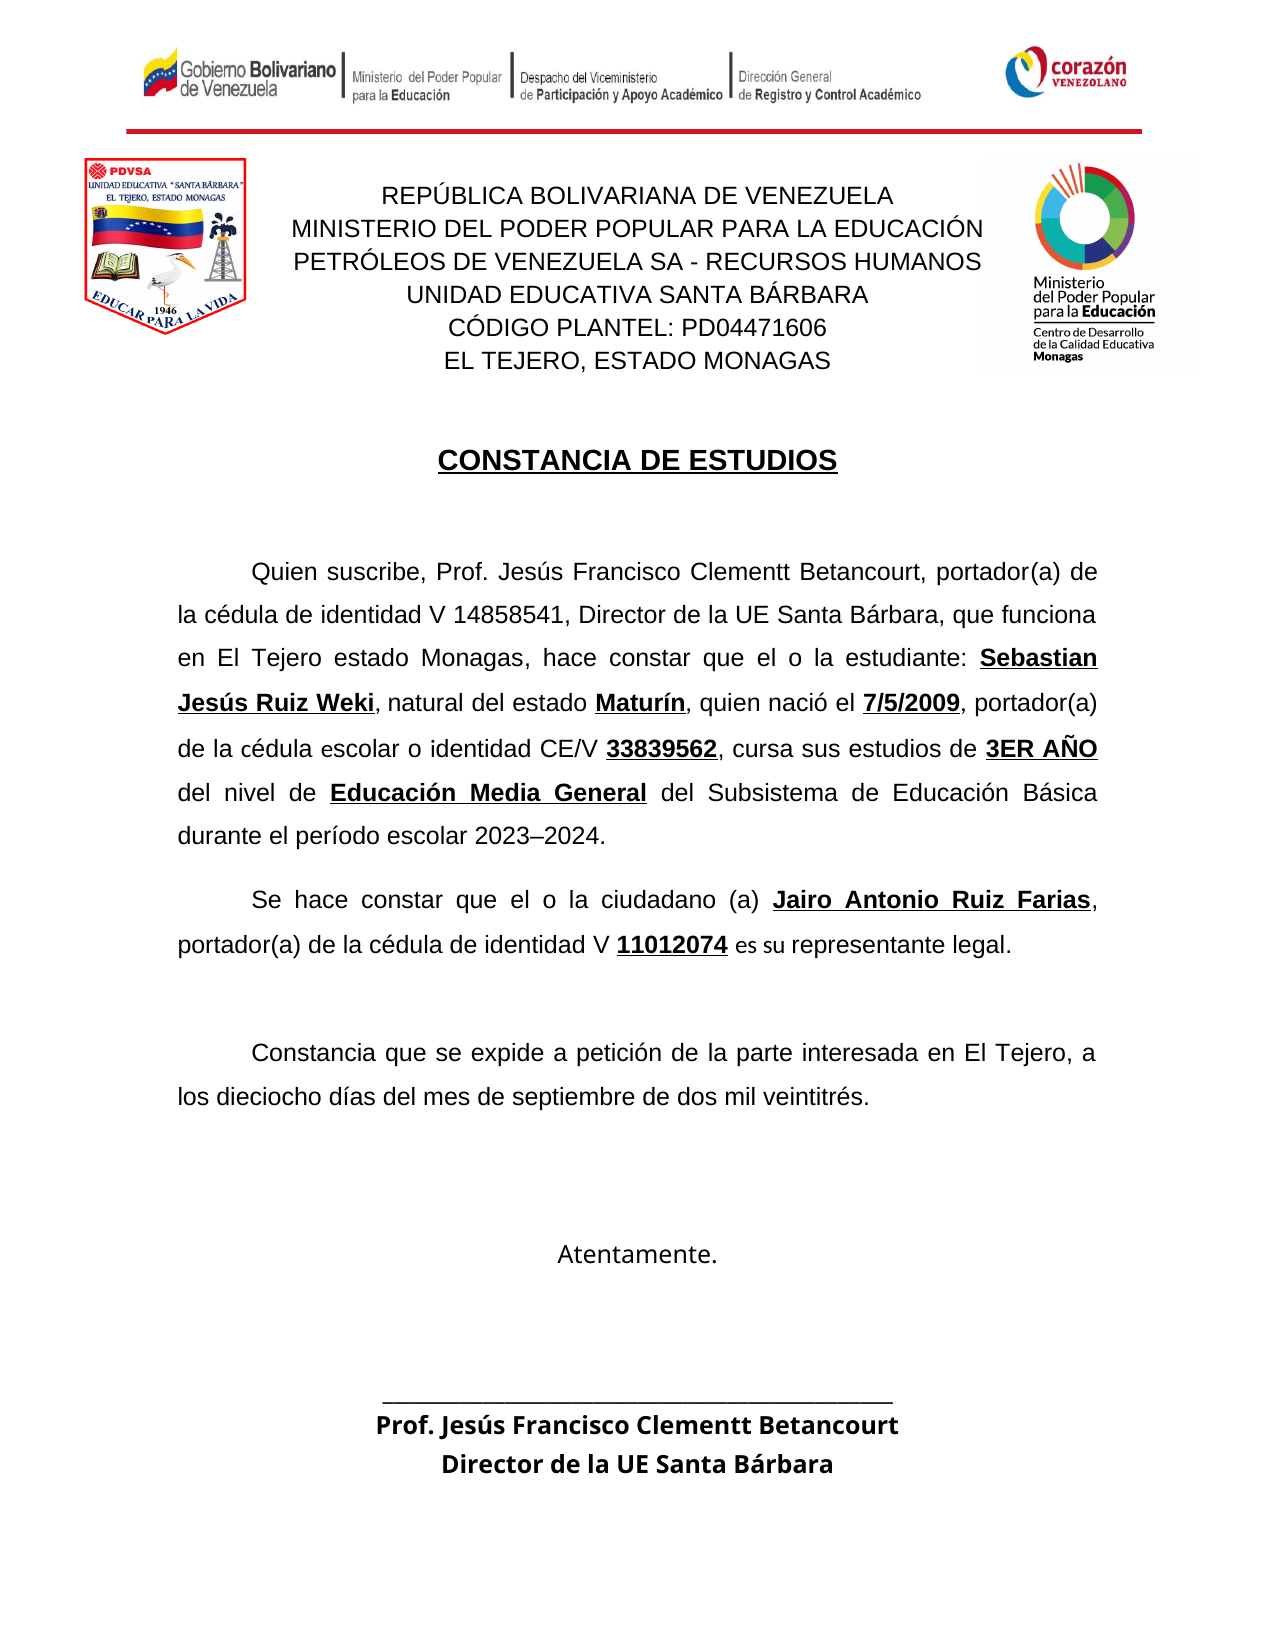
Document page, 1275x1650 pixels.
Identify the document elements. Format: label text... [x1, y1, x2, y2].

subtitle PETRÓLEOS DE VENEZUELA SA - RECURSOS HUMANOS [252, 247, 978, 275]
text ______________________________________________ [177, 1373, 1098, 1407]
text UNIDAD EDUCATIVA SANTA BÁRBARA [252, 280, 978, 308]
picture [978, 153, 1200, 377]
subtitle REPÚBLICA BOLIVARIANA DE VENEZUELA [252, 181, 978, 209]
picture [126, 11, 1142, 134]
text Quien suscribe, Prof. Jesús Francisco Clementt Betancourt, portador(a) de la cédula de identidad V 14858541, Director de la UE Santa Bárbara, que funciona en El Tejero estado Monagas, hace constar que el o la estudiante: Sebastian Jesús Ruiz Weki, natural del estado Maturín, quien nació el 7/5/2009, portador(a) de la cédula escolar o identidad CE/V 33839562, cursa sus estudios de 3ER AÑO del nivel de Educación Media General del Subsistema de Educación Básica durante el período escolar 2023–2024. [177, 557, 1098, 849]
text Prof. Jesús Francisco Clementt Betancourt [177, 1407, 1098, 1441]
text Se hace constar que el o la ciudadano (a) Jairo Antonio Ruiz Farias, portador(a) de la cédula de identidad V 11012074 es su representante legal. [177, 885, 1098, 959]
subtitle MINISTERIO DEL PODER POPULAR PARA LA EDUCACIÓN [252, 214, 978, 242]
subtitle CONSTANCIA DE ESTUDIOS [177, 443, 1098, 476]
text Director de la UE Santa Bárbara [177, 1447, 1098, 1481]
text EL TEJERO, ESTADO MONAGAS [177, 346, 978, 374]
picture [79, 158, 252, 335]
text Atentamente. [177, 1237, 1098, 1271]
text Constancia que se expide a petición de la parte interesada en El Tejero, a los dieciocho días del mes de septiembre de dos mil veintitrés. [177, 1038, 1098, 1110]
text CÓDIGO PLANTEL: PD04471606 [177, 313, 978, 341]
